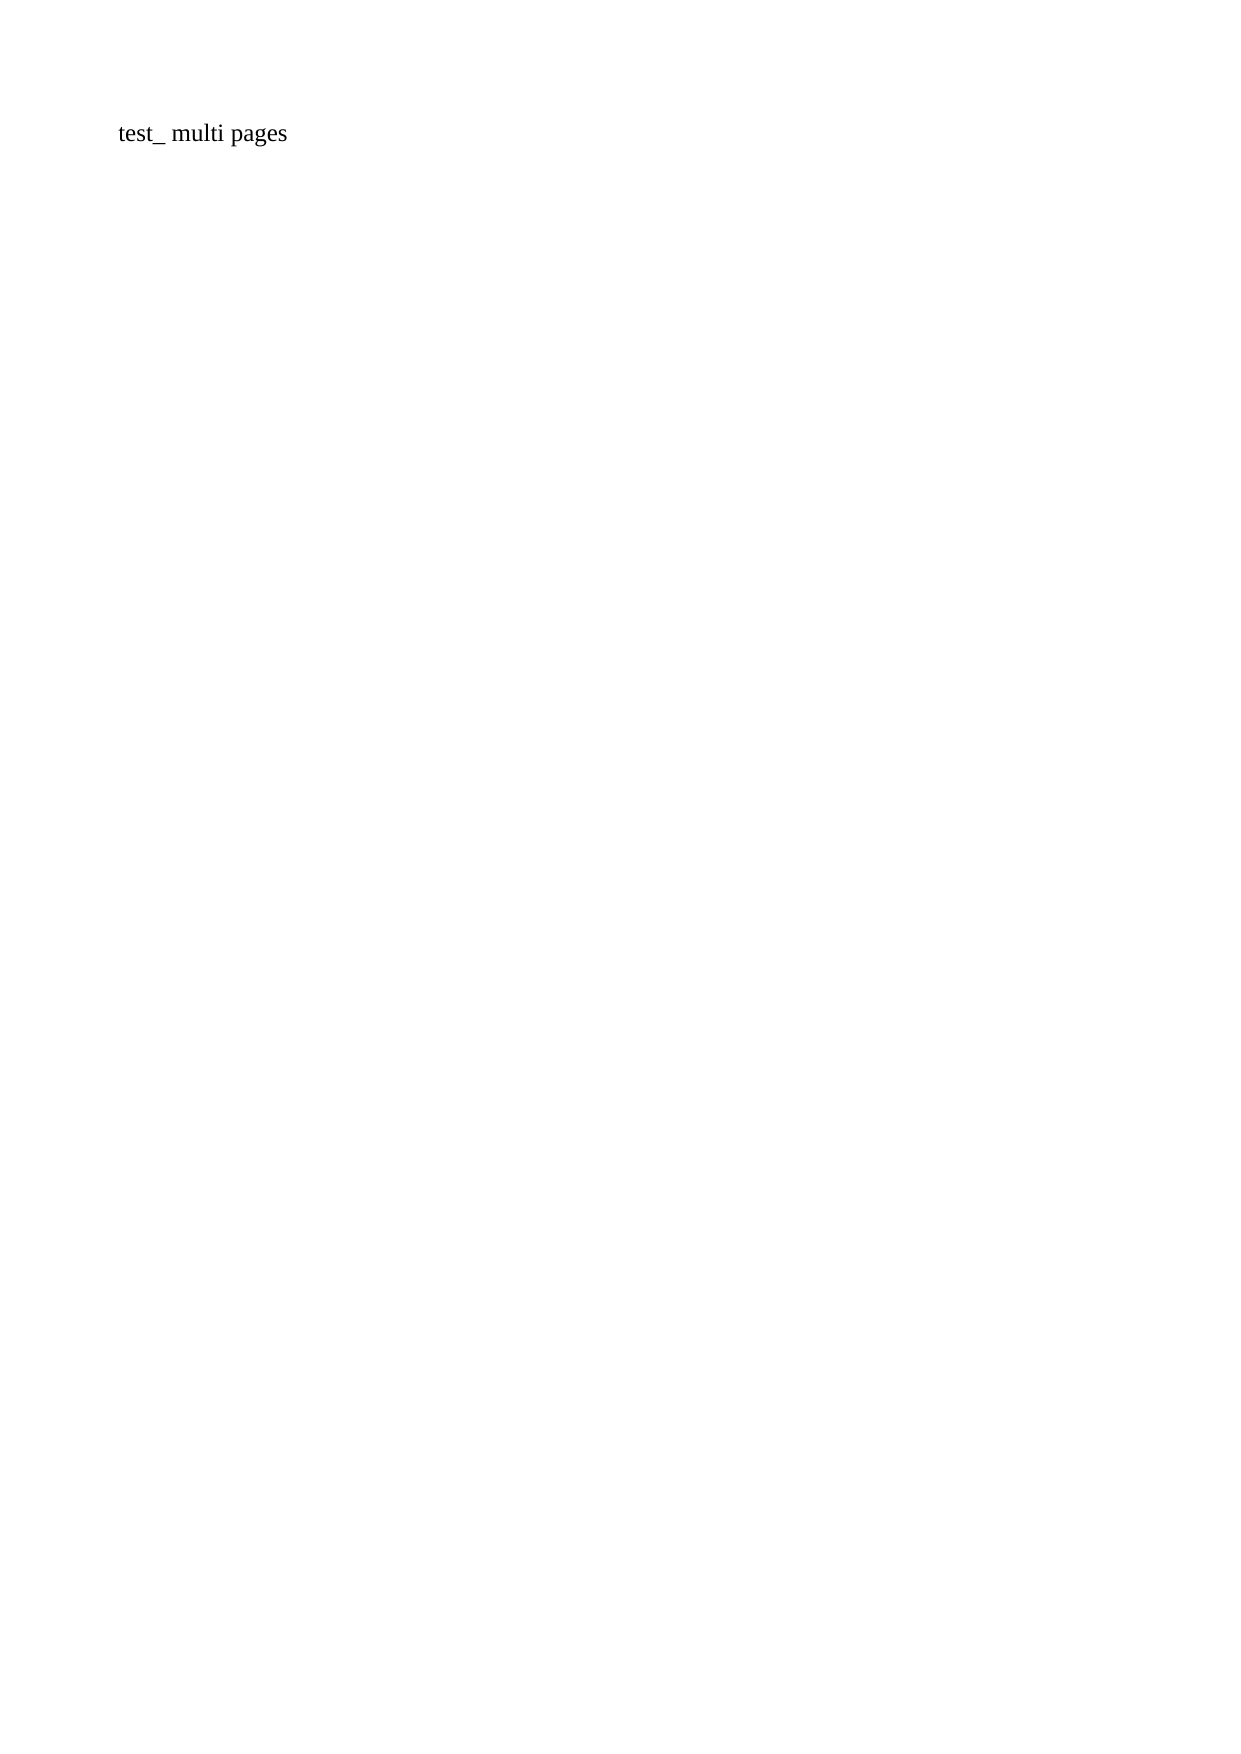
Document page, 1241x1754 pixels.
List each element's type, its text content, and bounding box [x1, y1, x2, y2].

text test_ multi pages [118, 118, 1122, 147]
